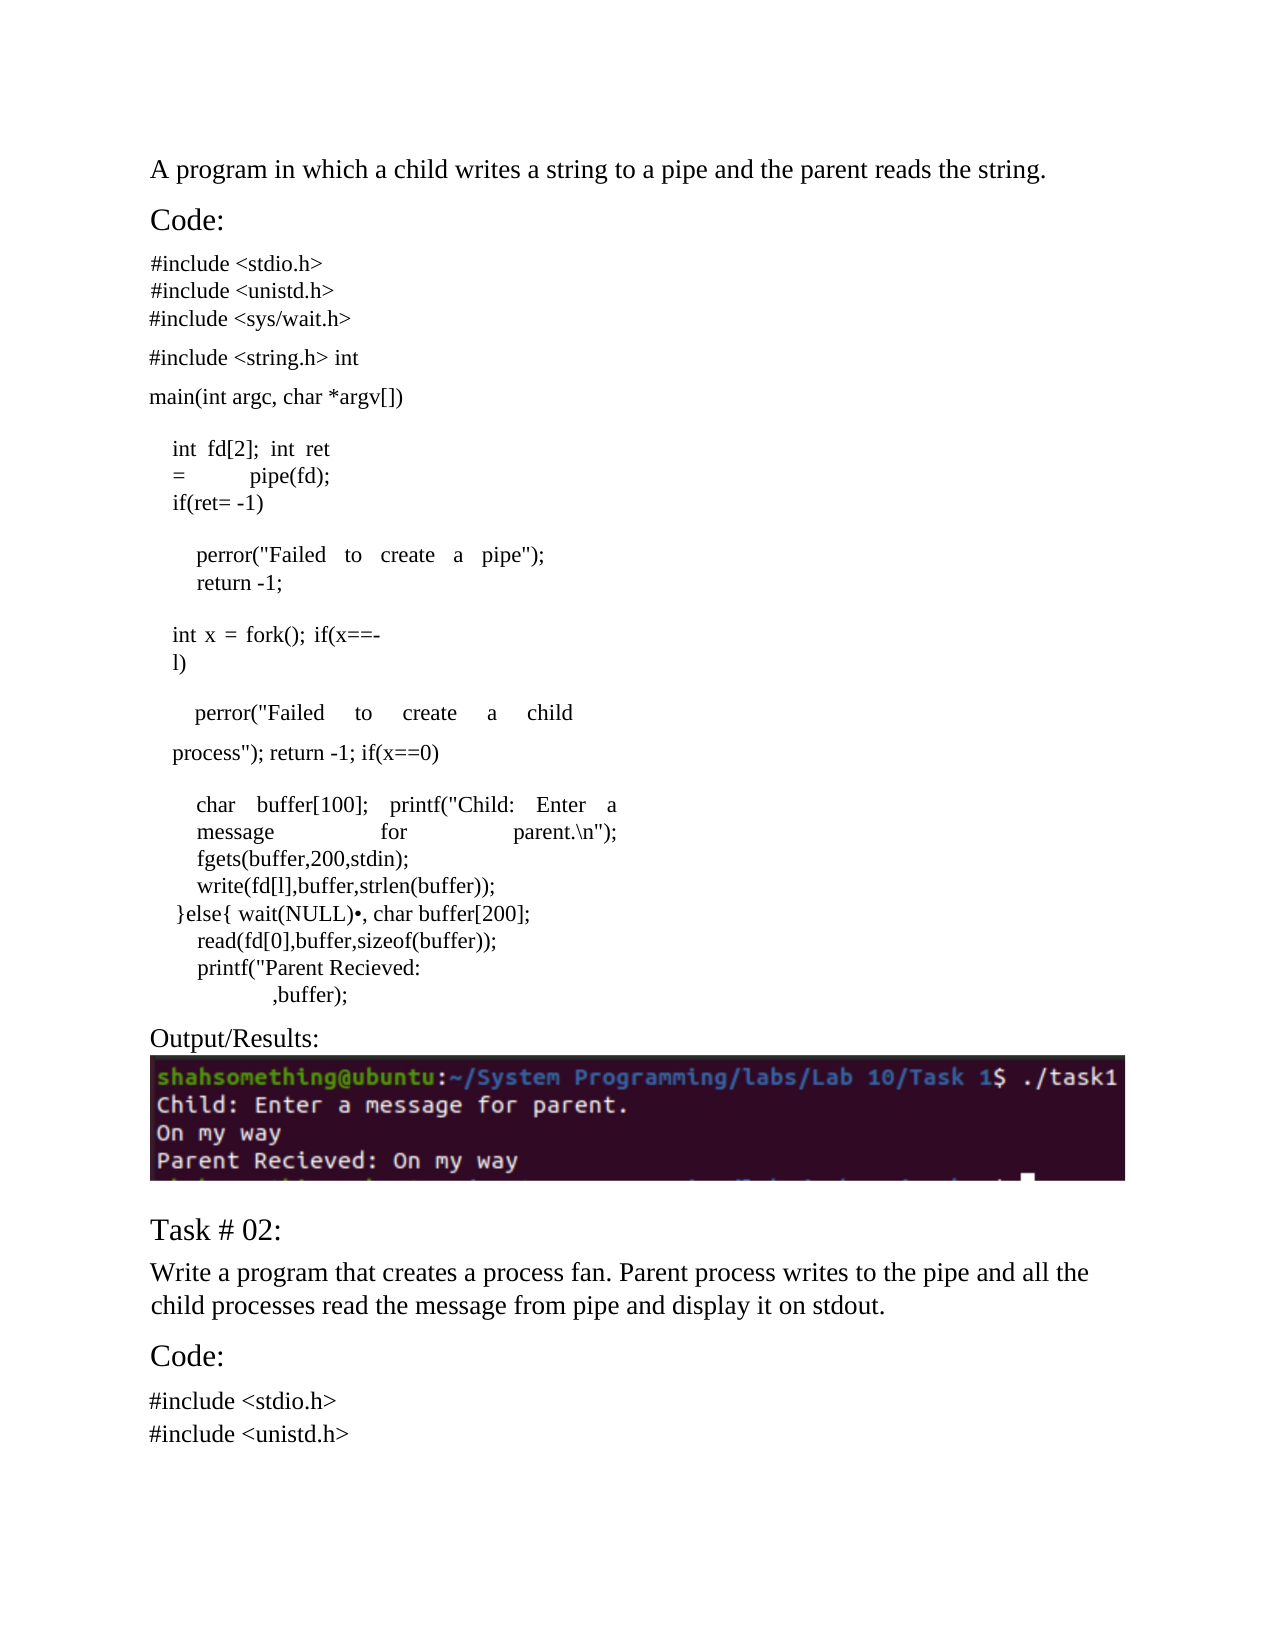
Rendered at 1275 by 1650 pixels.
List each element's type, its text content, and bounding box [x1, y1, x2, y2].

text Write a program that creates a process fan. Parent process writes to the pipe and all the child processes read the message from pipe and display it on stdout. [149, 1256, 1124, 1321]
text #include <stdio.h> [151, 250, 617, 276]
text perror("Failed to create a pipe"); return -1; [196, 542, 545, 595]
text }else{ wait(NULL)•, char buffer[200]; read(fd[0],buffer,sizeof(buffer)); printf("Parent Recieved: ,buffer); [175, 900, 538, 1008]
text int x = fork(); if(x==-l) [172, 622, 381, 675]
text Output/Results: [149, 1022, 1124, 1053]
text #include <stdio.h> [149, 1386, 552, 1415]
text #include <unistd.h> [151, 277, 617, 304]
text int fd[2]; int ret = pipe(fd); if(ret= -1) [172, 435, 330, 516]
text perror("Failed to create a child process"); return -1; if(x==0) [172, 699, 573, 765]
text #include <sys/wait.h> #include <string.h> int main(int argc, char *argv[]) [149, 305, 433, 409]
text Code: [150, 201, 1124, 237]
text Code: [150, 1337, 1124, 1373]
text A program in which a child writes a string to a pipe and the parent reads the string. [149, 153, 1124, 184]
text char buffer[100]; printf("Child: Enter a message for parent.\n"); fgets(buffer,200,stdin); write(fd[l],buffer,strlen(buffer)); [196, 791, 617, 899]
text #include <unistd.h> [149, 1419, 552, 1448]
text Task # 02: [150, 1211, 1124, 1247]
